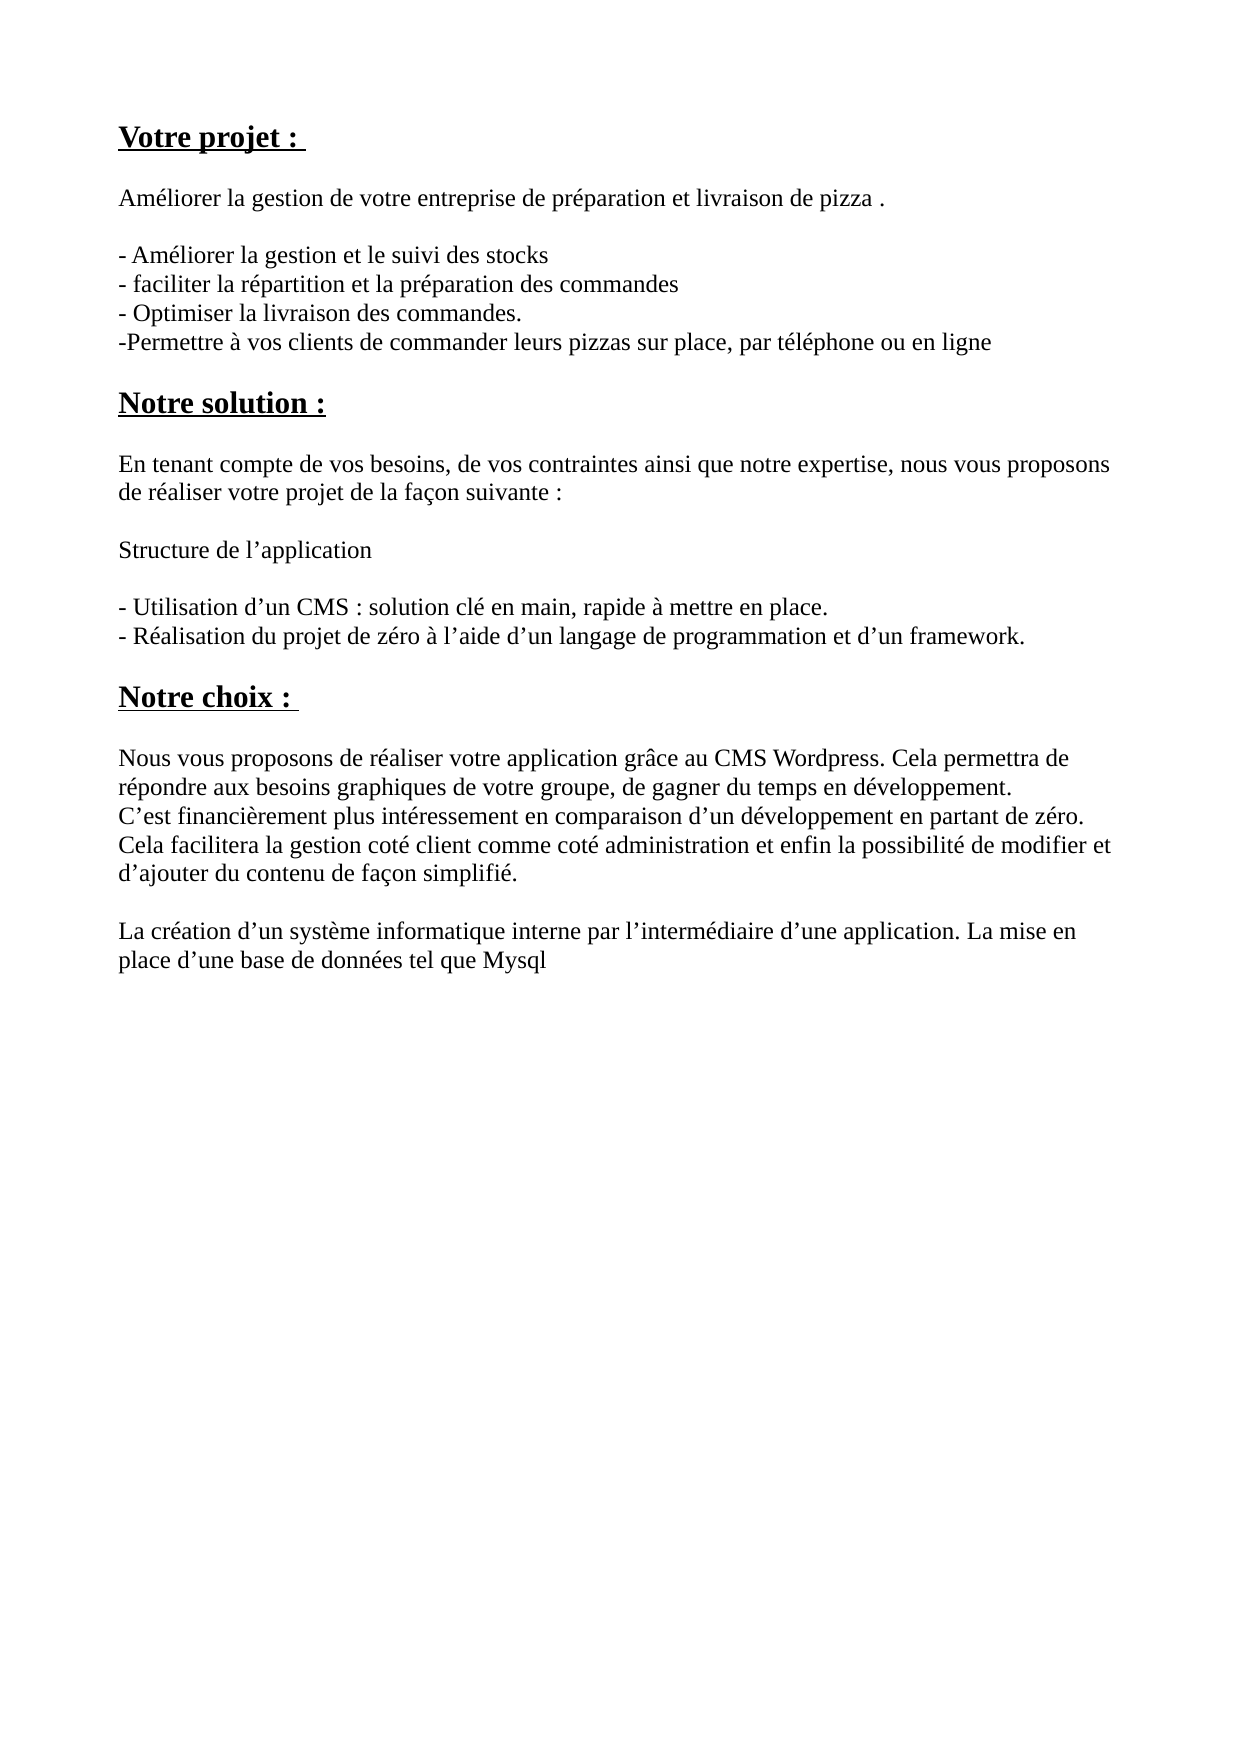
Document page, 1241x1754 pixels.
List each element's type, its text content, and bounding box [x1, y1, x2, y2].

text - Optimiser la livraison des commandes. [118, 298, 1122, 327]
text -Permettre à vos clients de commander leurs pizzas sur place, par téléphone ou en ligne [118, 327, 1122, 355]
text Améliorer la gestion de votre entreprise de préparation et livraison de pizza . [118, 183, 1122, 212]
text - Utilisation d’un CMS : solution clé en main, rapide à mettre en place. [118, 592, 1122, 621]
text Notre solution : [118, 384, 1122, 420]
text Votre projet : [118, 118, 1122, 154]
text - Améliorer la gestion et le suivi des stocks [118, 240, 1122, 269]
text Structure de l’application [118, 535, 1122, 564]
text Cela facilitera la gestion coté client comme coté administration et enfin la possibilité de modifier et d’ajouter du contenu de façon simplifié. [118, 830, 1122, 887]
text - faciliter la répartition et la préparation des commandes [118, 269, 1122, 298]
text - Réalisation du projet de zéro à l’aide d’un langage de programmation et d’un framework. [118, 621, 1122, 650]
text Notre choix : [118, 679, 1122, 715]
text C’est financièrement plus intéressement en comparaison d’un développement en partant de zéro. [118, 801, 1122, 830]
text La création d’un système informatique interne par l’intermédiaire d’une application. La mise en place d’une base de données tel que Mysql [118, 916, 1122, 973]
text En tenant compte de vos besoins, de vos contraintes ainsi que notre expertise, nous vous proposons de réaliser votre projet de la façon suivante : [118, 449, 1122, 506]
text Nous vous proposons de réaliser votre application grâce au CMS Wordpress. Cela permettra de répondre aux besoins graphiques de votre groupe, de gagner du temps en développement. [118, 743, 1122, 801]
